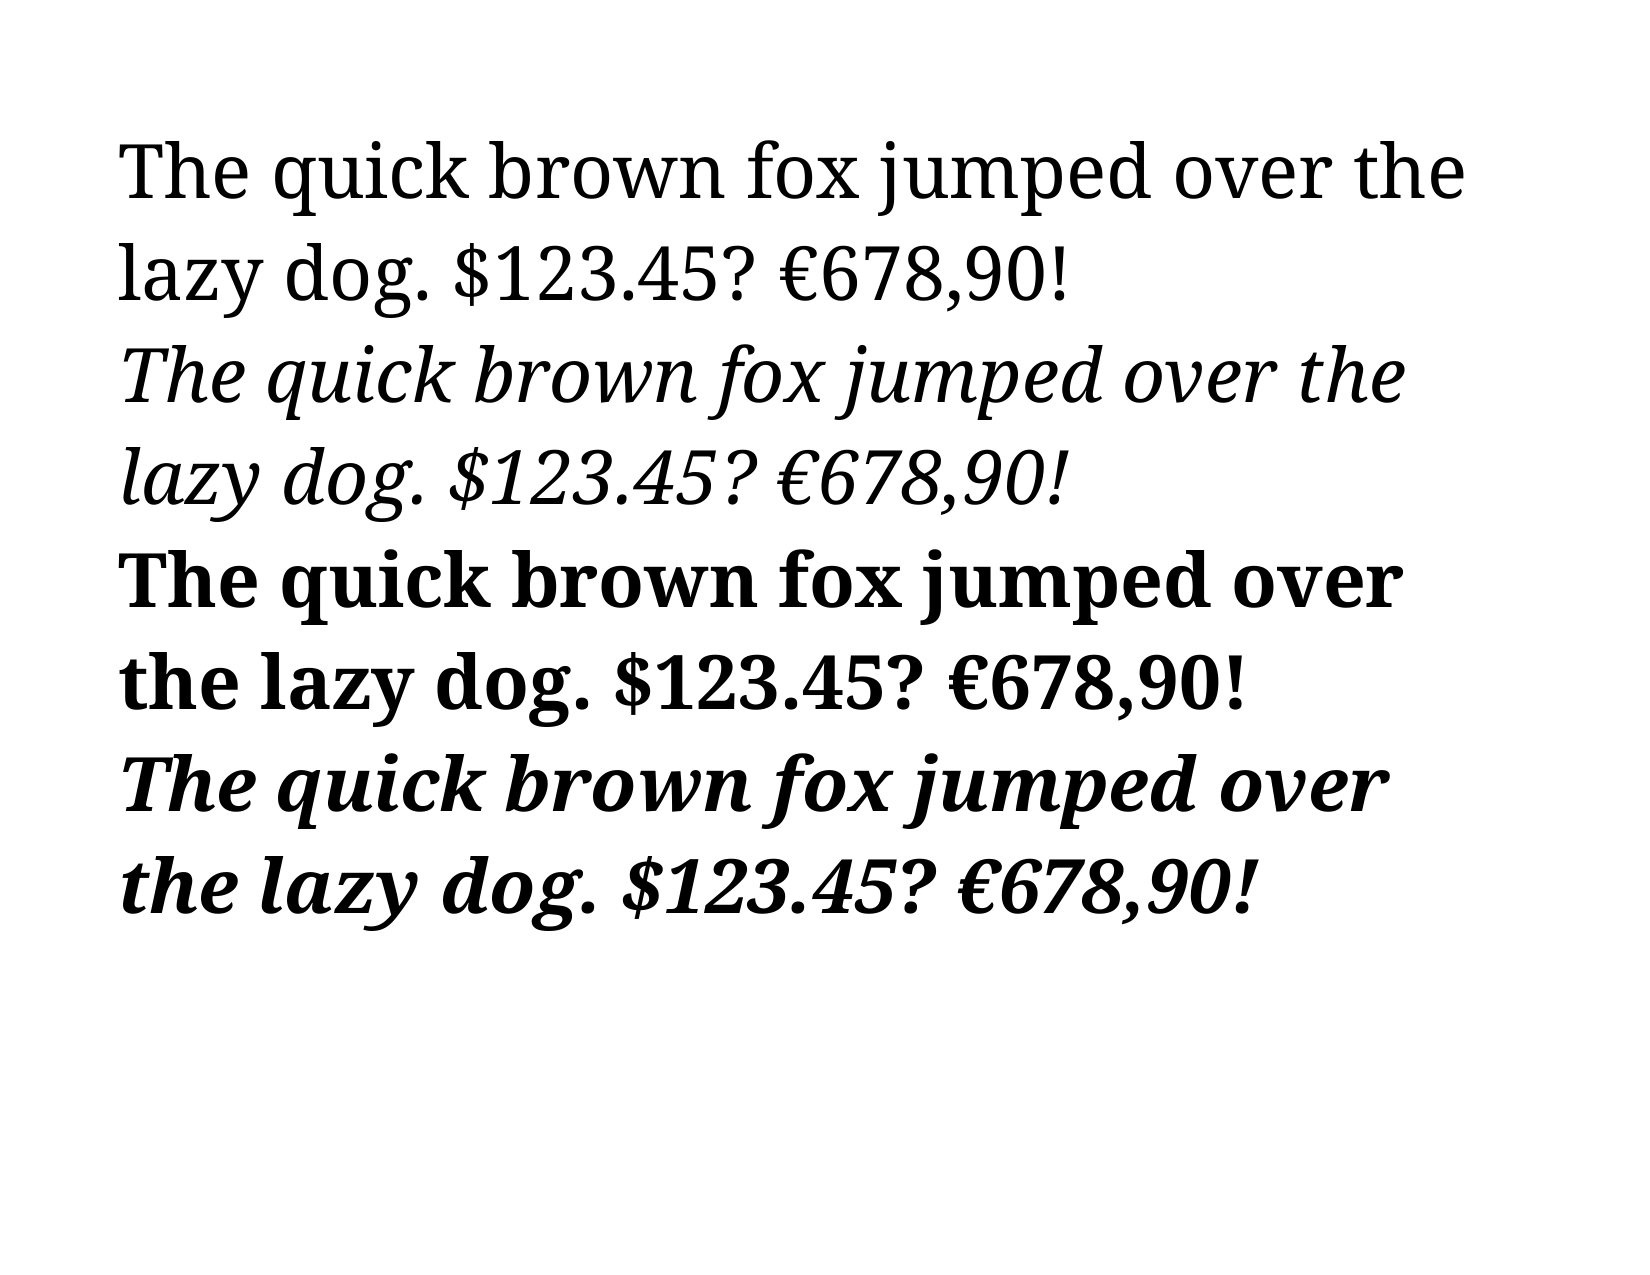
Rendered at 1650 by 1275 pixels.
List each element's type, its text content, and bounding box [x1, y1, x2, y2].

text The quick brown fox jumped over the lazy dog. $123.45? €678,90! [118, 322, 1532, 527]
text The quick brown fox jumped over the lazy dog. $123.45? €678,90! [118, 527, 1532, 731]
text The quick brown fox jumped over the lazy dog. $123.45? €678,90! [118, 118, 1532, 322]
text The quick brown fox jumped over the lazy dog. $123.45? €678,90! [118, 731, 1532, 936]
